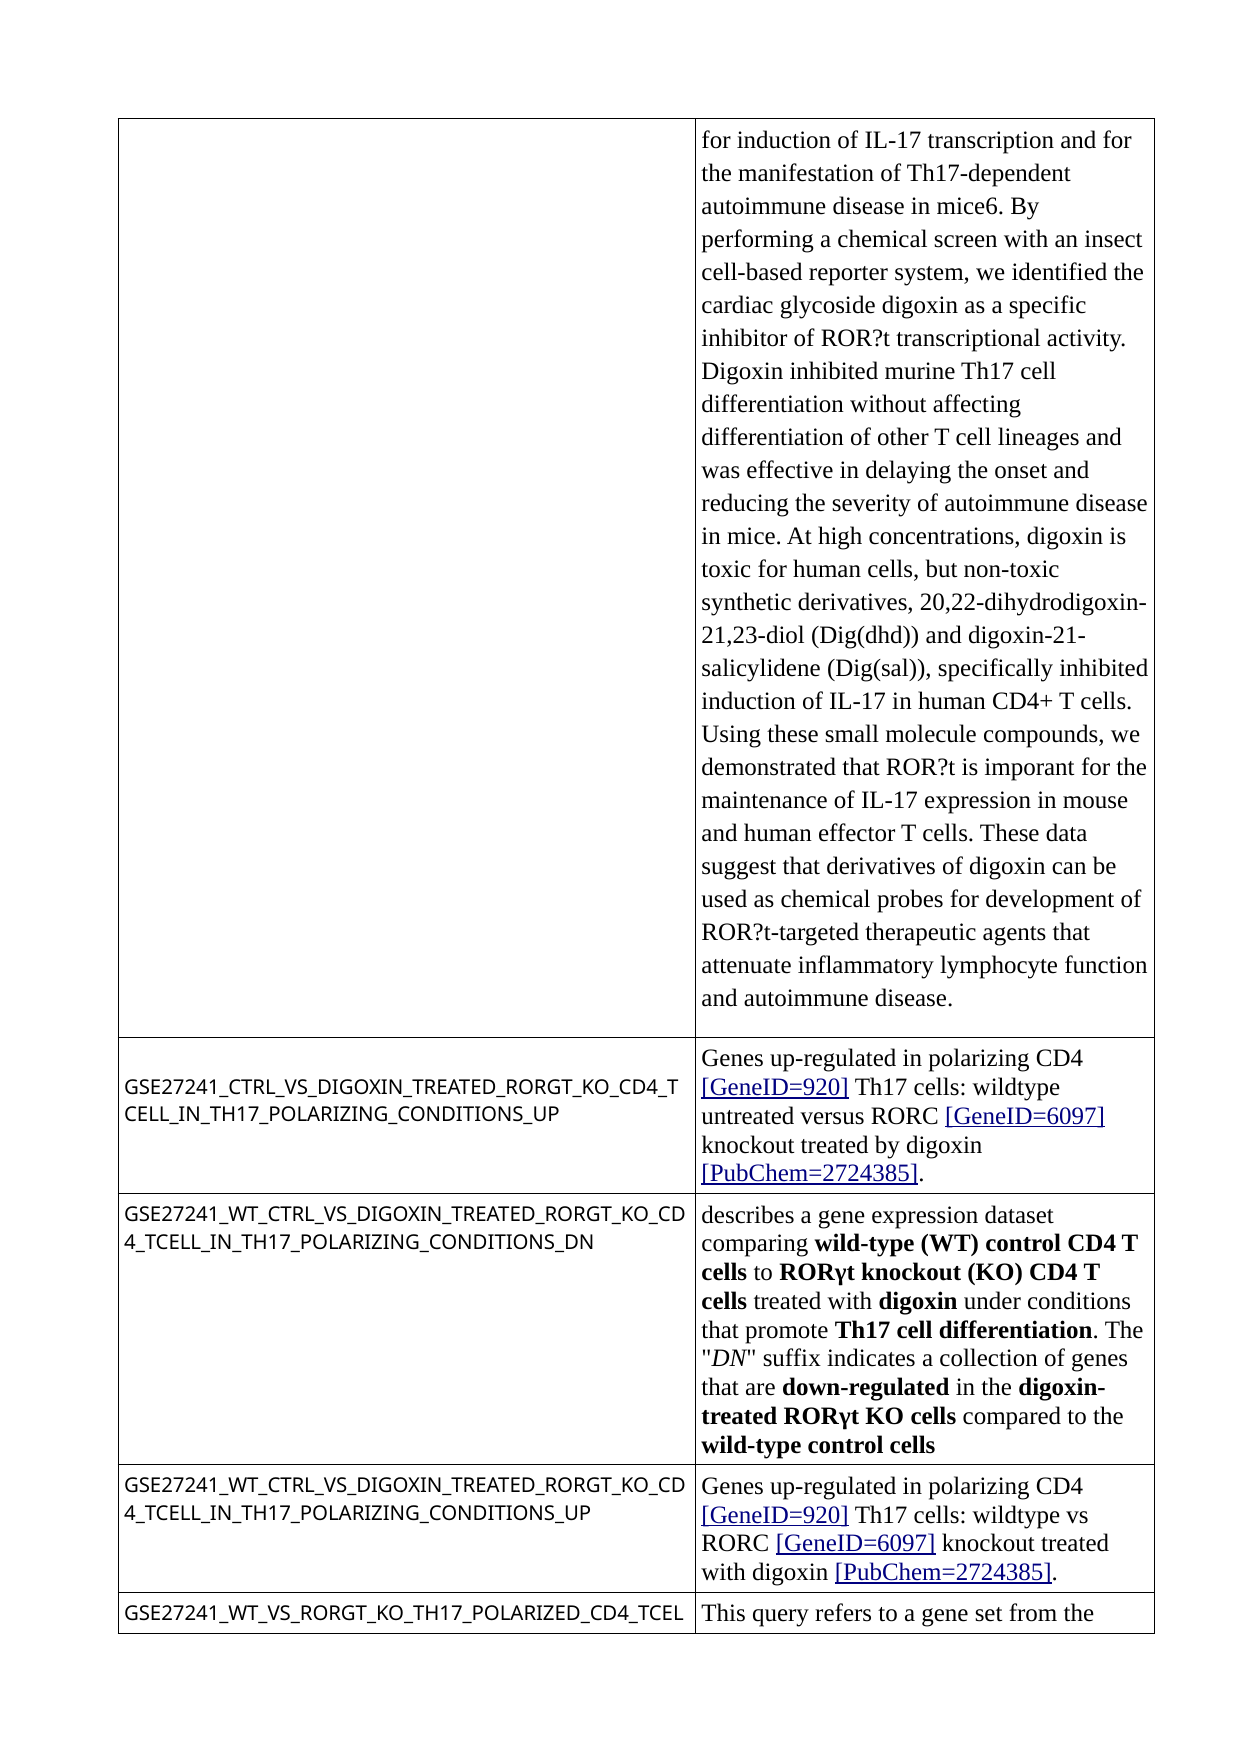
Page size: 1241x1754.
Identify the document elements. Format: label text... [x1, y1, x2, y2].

table_cell for induction of IL-17 transcription and for the manifestation of Th17-dependent autoimmune disease in mice6. By performing a chemical screen with an insect cell-based reporter system, we identified the cardiac glycoside digoxin as a specific inhibitor of ROR?t transcriptional activity. Digoxin inhibited murine Th17 cell differentiation without affecting differentiation of other T cell lineages and was effective in delaying the onset and reducing the severity of autoimmune disease in mice. At high concentrations, digoxin is toxic for human cells, but non-toxic synthetic derivatives, 20,22-dihydrodigoxin-21,23-diol (Dig(dhd)) and digoxin-21-salicylidene (Dig(sal)), specifically inhibited induction of IL-17 in human CD4+ T cells. Using these small molecule compounds, we demonstrated that ROR?t is imporant for the maintenance of IL-17 expression in mouse and human effector T cells. These data suggest that derivatives of digoxin can be used as chemical probes for development of ROR?t-targeted therapeutic agents that attenuate inflammatory lymphocyte function and autoimmune disease. [696, 119, 1154, 1037]
table_cell describes a gene expression dataset comparing wild-type (WT) control CD4 T cells to RORγt knockout (KO) CD4 T cells treated with digoxin under conditions that promote Th17 cell differentiation. The "DN" suffix indicates a collection of genes that are down-regulated in the digoxin-treated RORγt KO cells compared to the wild-type control cells [696, 1194, 1154, 1464]
table_cell This query refers to a gene set from the [696, 1593, 1154, 1633]
table_cell [119, 119, 695, 1037]
table_cell GSE27241_WT_CTRL_VS_DIGOXIN_TREATED_RORGT_KO_CD4_TCELL_IN_TH17_POLARIZING_CONDITIONS_UP [119, 1465, 695, 1592]
table_cell Genes up-regulated in polarizing CD4 [GeneID=920] Th17 cells: wildtype untreated versus RORC [GeneID=6097] knockout treated by digoxin [PubChem=2724385]. [696, 1038, 1154, 1193]
table_cell Genes up-regulated in polarizing CD4 [GeneID=920] Th17 cells: wildtype vs RORC [GeneID=6097] knockout treated with digoxin [PubChem=2724385]. [696, 1465, 1154, 1592]
table_cell GSE27241_CTRL_VS_DIGOXIN_TREATED_RORGT_KO_CD4_TCELL_IN_TH17_POLARIZING_CONDITIONS_UP [119, 1038, 695, 1193]
table_cell GSE27241_WT_CTRL_VS_DIGOXIN_TREATED_RORGT_KO_CD4_TCELL_IN_TH17_POLARIZING_CONDITIONS_DN [119, 1194, 695, 1464]
table_cell GSE27241_WT_VS_RORGT_KO_TH17_POLARIZED_CD4_TCEL [119, 1593, 695, 1633]
